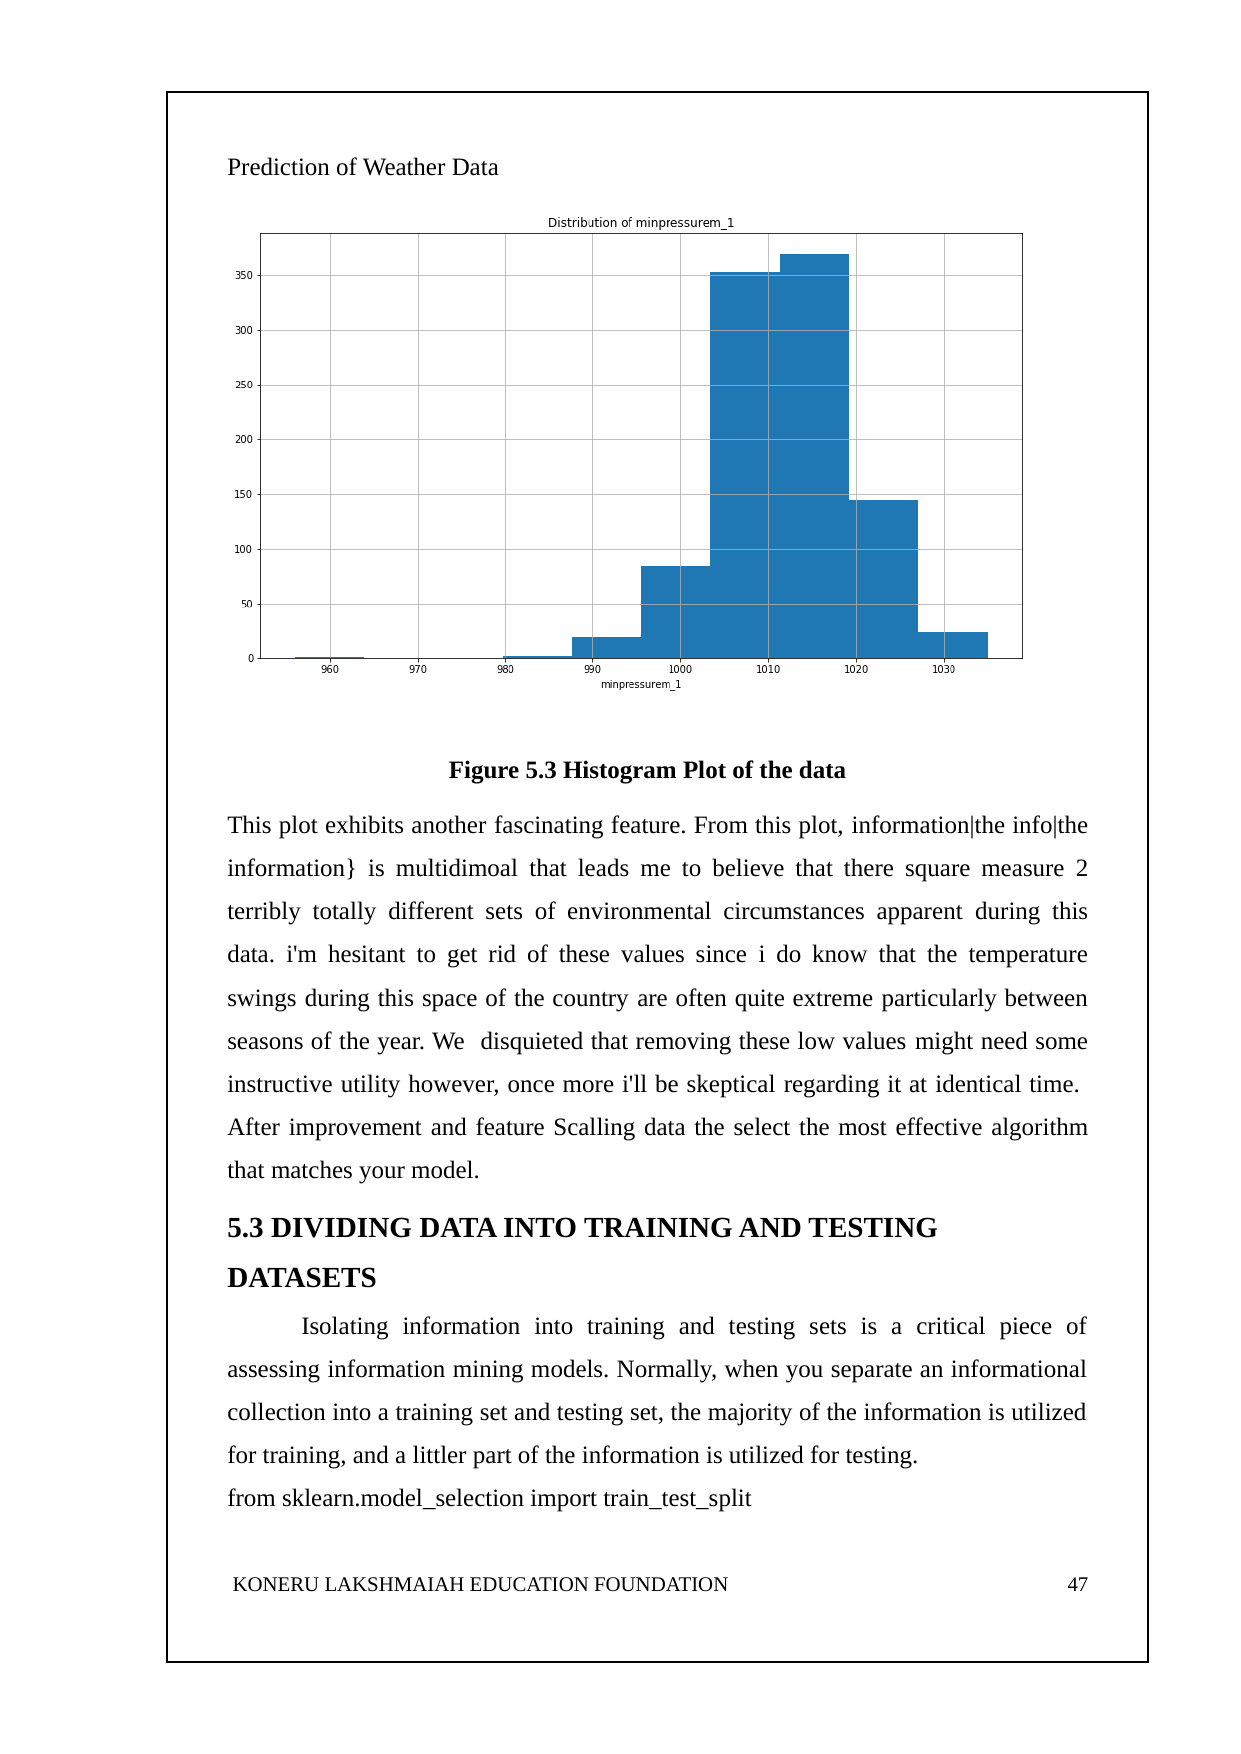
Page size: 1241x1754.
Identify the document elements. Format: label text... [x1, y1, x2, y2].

text This plot exhibits another fascinating feature. From this plot, information|the info|the information} is multidimoal that leads me to believe that there square measure 2 terribly totally different sets of environmental circumstances apparent during this data. i'm hesitant to get rid of these values since i do know that the temperature swings during this space of the country are often quite extreme particularly between seasons of the year. We disquieted that removing these low values might need some instructive utility however, once more i'll be skeptical regarding it at identical time. After improvement and feature Scalling data the select the most effective algorithm that matches your model. [227, 810, 1088, 1184]
text 5.3 DIVIDING DATA INTO TRAINING AND TESTING DATASETS [227, 1210, 1088, 1294]
text from sklearn.model_selection import train_test_split [227, 1483, 1088, 1512]
text Isolating information into training and testing sets is a critical piece of assessing information mining models. Normally, when you separate an informational collection into a training set and testing set, the majority of the information is utilized for training, and a littler part of the information is utilized for testing. [227, 1311, 1088, 1469]
picture [227, 211, 1032, 696]
text Figure 5.3 Histogram Plot of the data [227, 211, 1088, 784]
